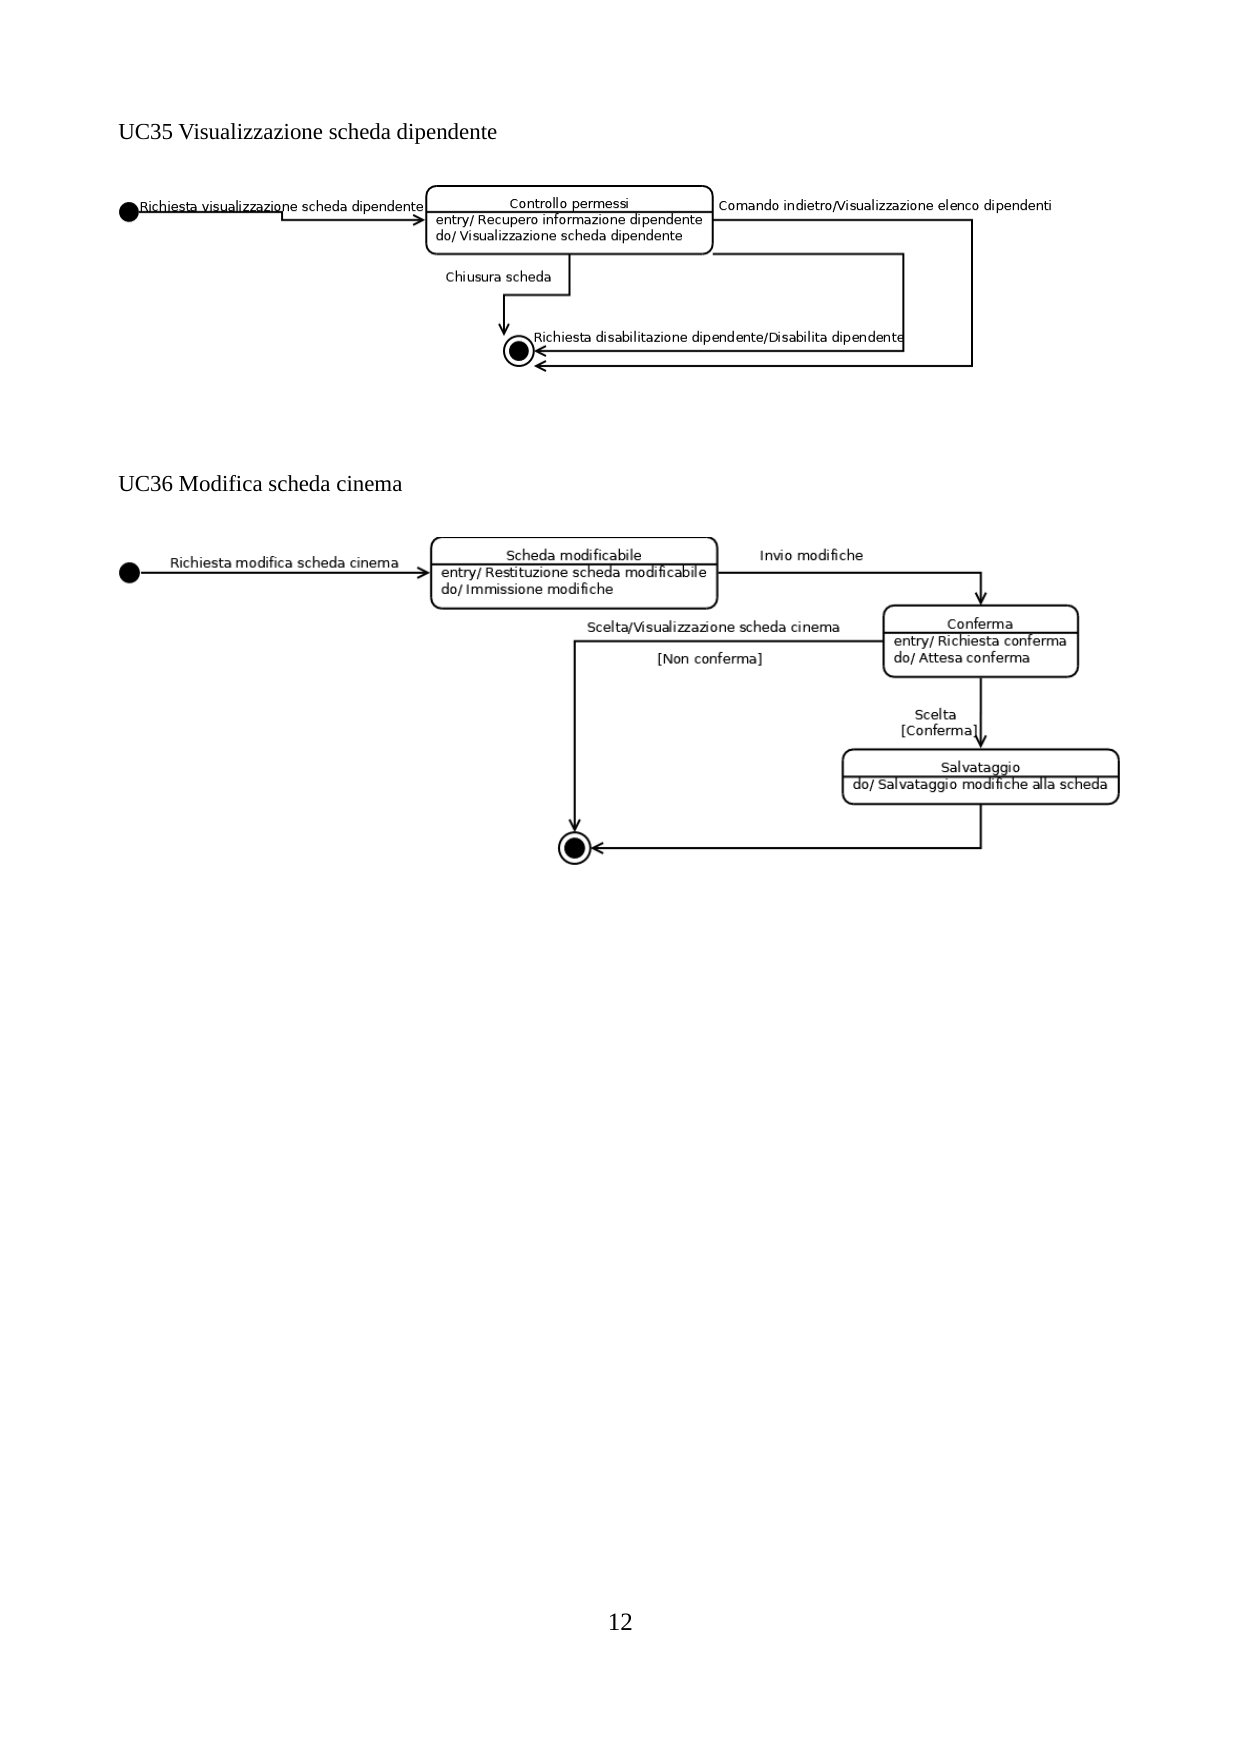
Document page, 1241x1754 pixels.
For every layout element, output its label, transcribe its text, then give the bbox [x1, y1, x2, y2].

text UC36 Modifica scheda cinema [118, 470, 1122, 496]
text UC35 Visualizzazione scheda dipendente [118, 118, 1122, 144]
picture [118, 185, 1123, 377]
picture [118, 537, 1123, 866]
